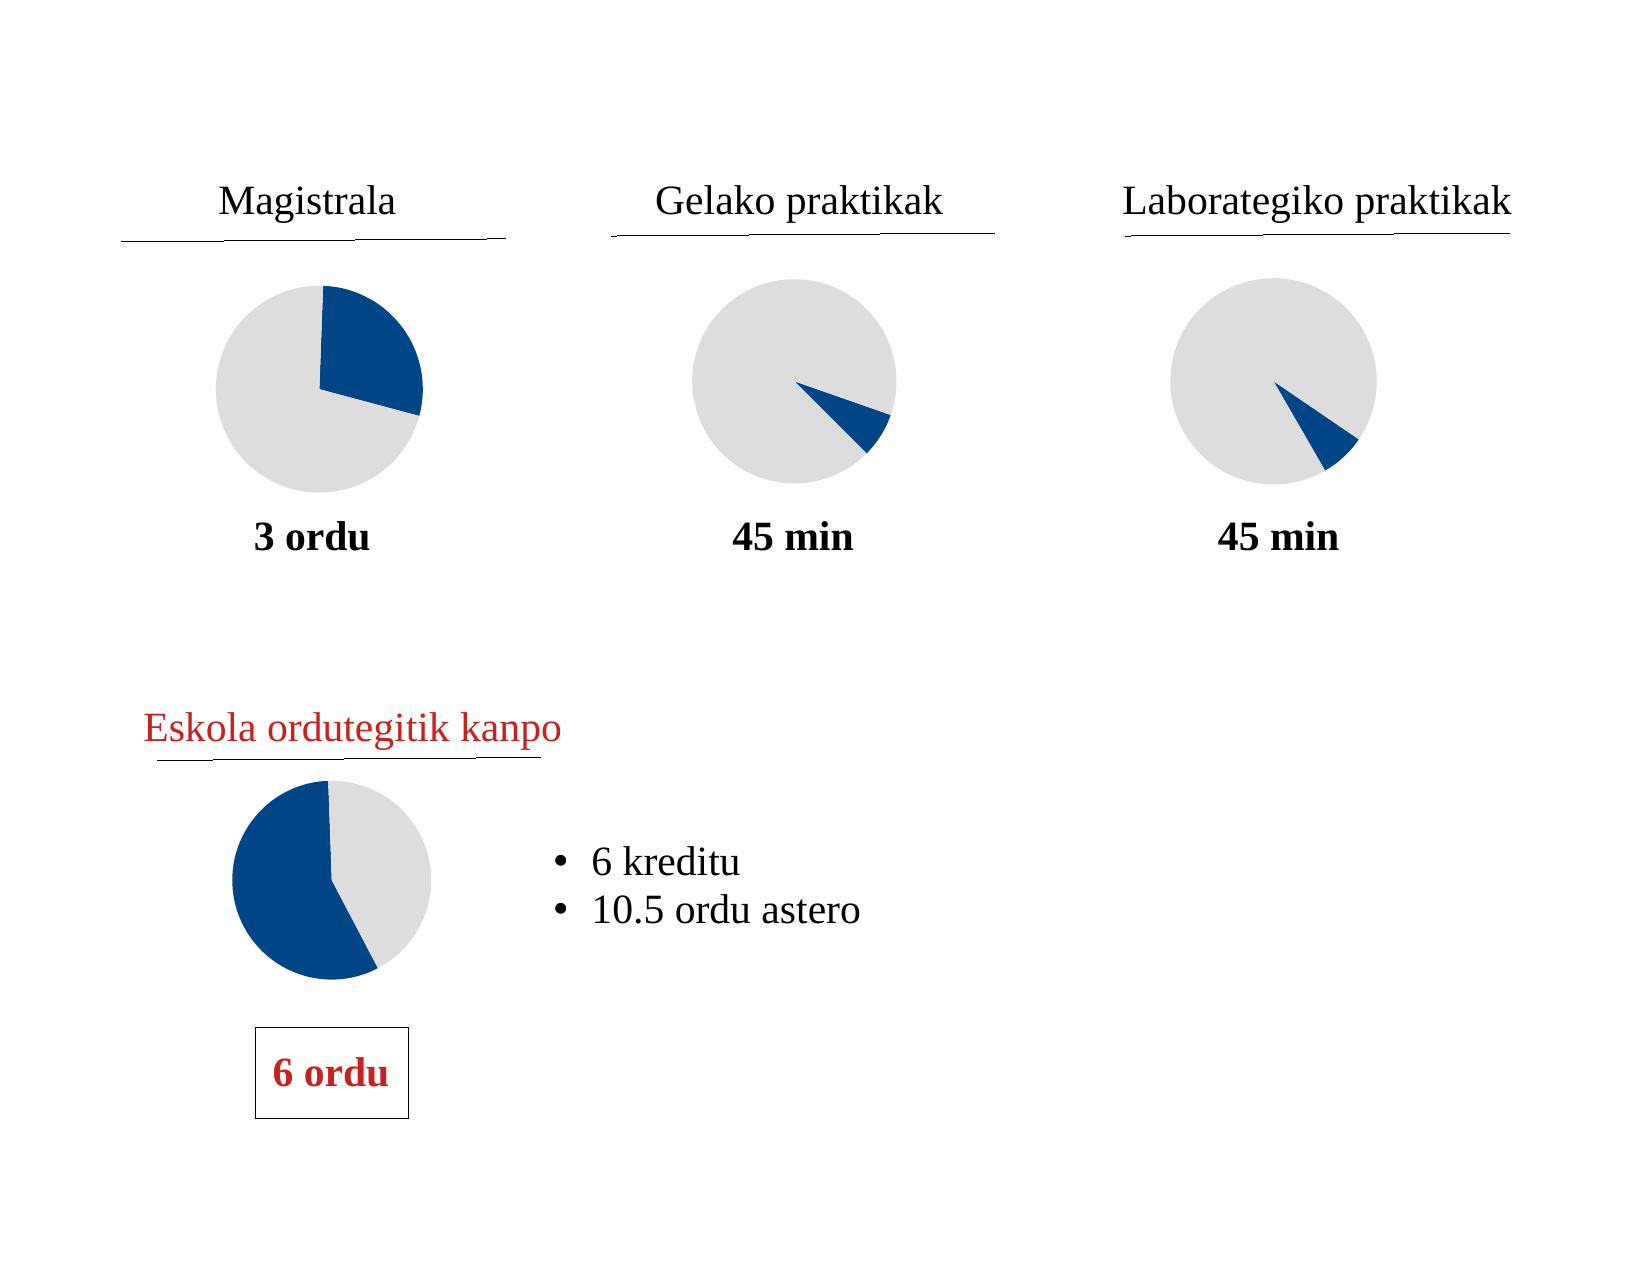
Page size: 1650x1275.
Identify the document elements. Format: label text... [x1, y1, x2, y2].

list 10.5 ordu astero [517, 885, 1532, 933]
text 3 ordu 45 min 45 min [118, 511, 1532, 616]
list 6 kreditu [517, 837, 1532, 885]
text [409, 1048, 1532, 1096]
text 6 ordu [256, 1048, 408, 1096]
text Eskola ordutegitik kanpo [118, 674, 1532, 751]
text [118, 1048, 255, 1096]
text Magistrala Gelako praktikak Laborategiko praktikak [118, 118, 1532, 223]
